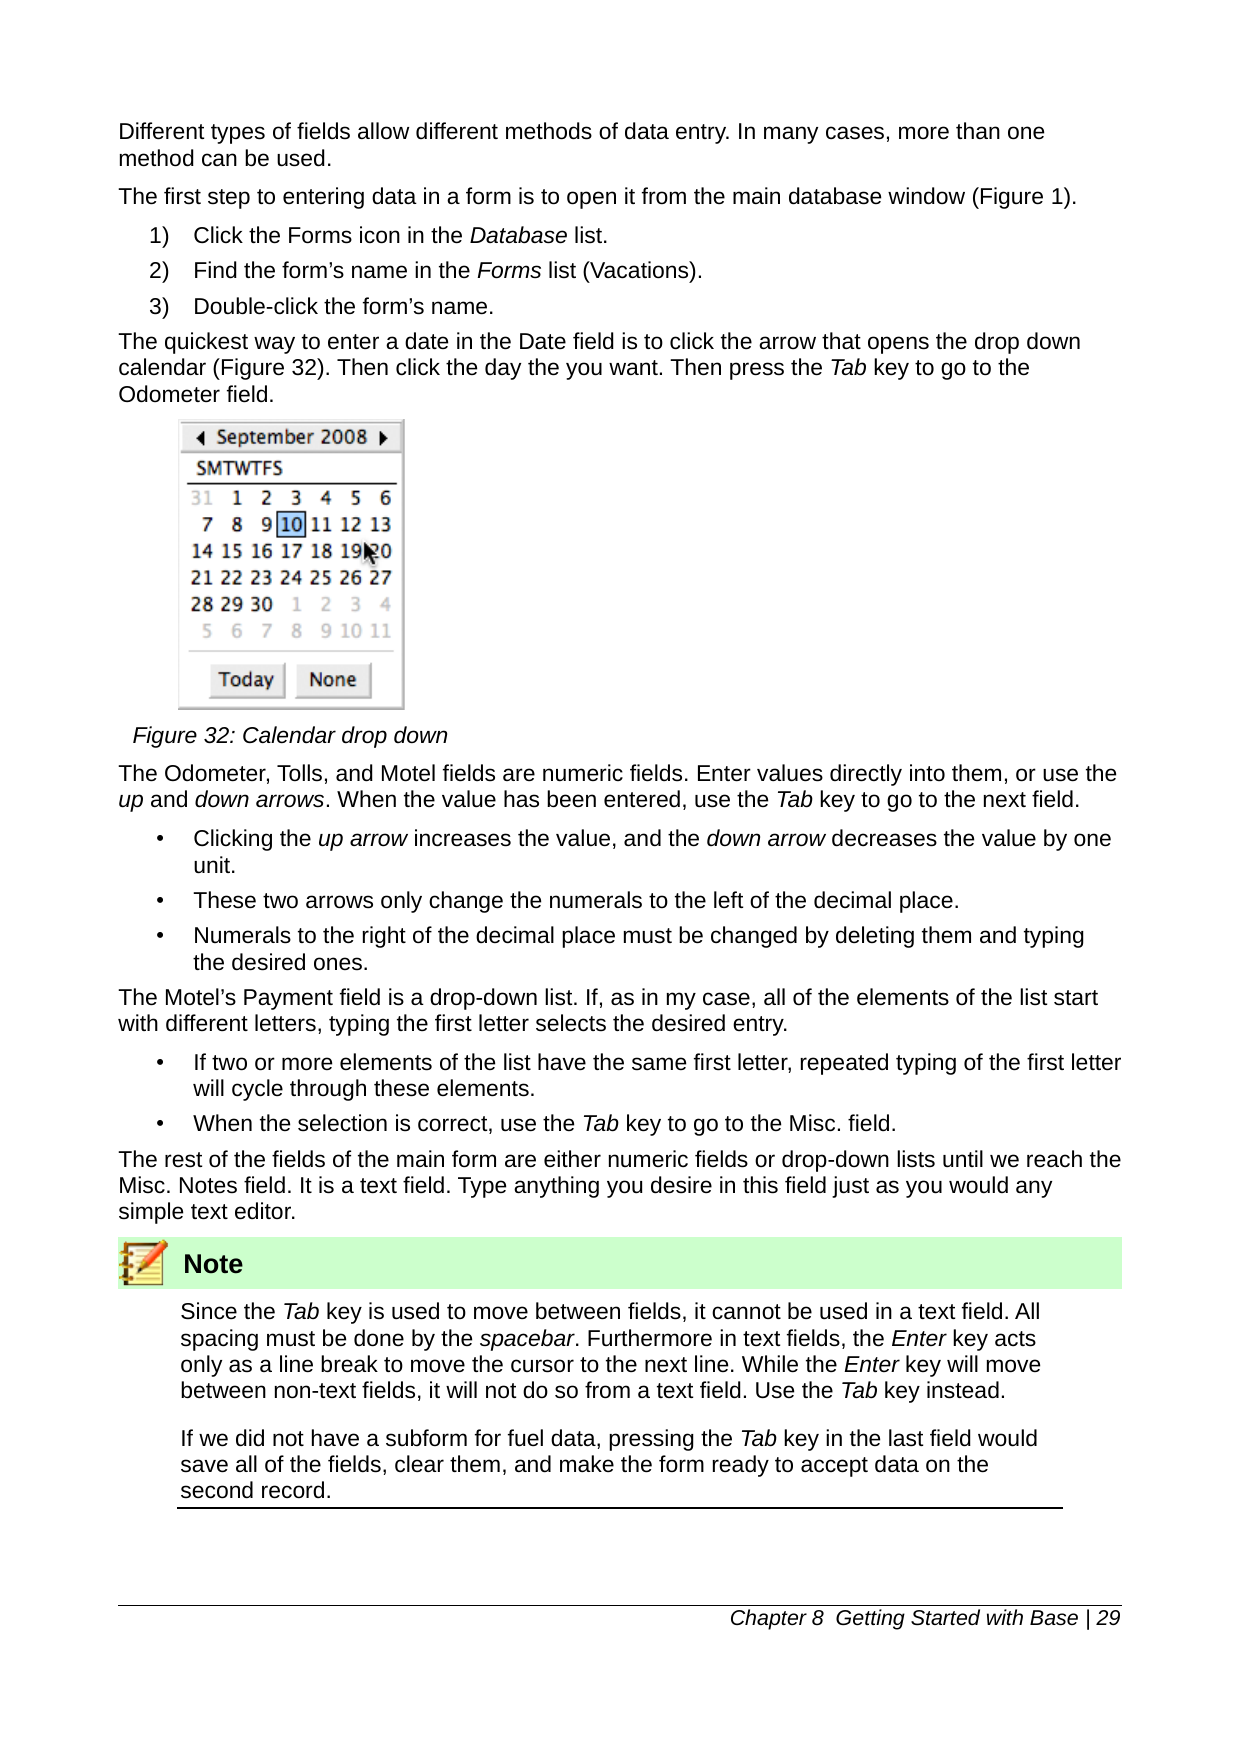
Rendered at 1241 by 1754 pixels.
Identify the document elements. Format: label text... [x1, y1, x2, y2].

list The Odometer, Tolls, and Motel fields are numeric fields. Enter values directly into them, or use the up and down arrows. When the value has been entered, use the Tab key to go to the next field. [118, 760, 1122, 813]
text If we did not have a subform for fuel data, pressing the Tab key in the last field would save all of the fields, clear them, and make the form ready to accept data on the second record. [177, 1422, 1063, 1507]
text The Motel’s Payment field is a drop-down list. If, as in my case, all of the elements of the list start with different letters, typing the first letter selects the desired entry. [118, 984, 1122, 1036]
text The first step to entering data in a form is to open it from the main database window (Figure 1). [118, 183, 1122, 210]
picture [178, 419, 405, 710]
text Different types of fields allow different methods of data entry. In many cases, more than one method can be used. [118, 118, 1122, 171]
text The quickest way to enter a date in the Date field is to click the arrow that opens the drop down calendar (Figure 32). Then click the day the you want. Then press the Tab key to go to the Odometer field. [118, 328, 1122, 407]
picture [119, 1238, 170, 1289]
list Find the form’s name in the Forms list (Vacations). [169, 257, 1122, 284]
list These two arrows only change the numerals to the left of the decimal place. [156, 887, 1122, 913]
text Figure 32: Calendar drop down [118, 722, 465, 748]
list Double-click the form’s name. [169, 293, 1122, 319]
list If two or more elements of the list have the same first letter, repeated typing of the first letter will cycle through these elements. [156, 1049, 1122, 1102]
text Since the Tab key is used to move between fields, it cannot be used in a text field. All spacing must be done by the spacebar. Furthermore in text fields, the Enter key acts only as a line break to move the cursor to the next line. While the Enter key will move between non-text fields, it will not do so from a text field. Use the Tab key instead. [177, 1295, 1063, 1404]
subtitle Note [118, 1237, 1122, 1289]
list Numerals to the right of the decimal place must be changed by deleting them and typing the desired ones. [156, 922, 1122, 975]
list Clicking the up arrow increases the value, and the down arrow decreases the value by one unit. [156, 825, 1122, 878]
list When the selection is correct, use the Tab key to go to the Misc. field. [156, 1110, 1122, 1137]
text The rest of the fields of the main form are either numeric fields or drop-down lists until we reach the Misc. Notes field. It is a text field. Type anything you desire in this field just as you would any simple text editor. [118, 1146, 1122, 1225]
list Click the Forms icon in the Database list. [169, 222, 1122, 248]
